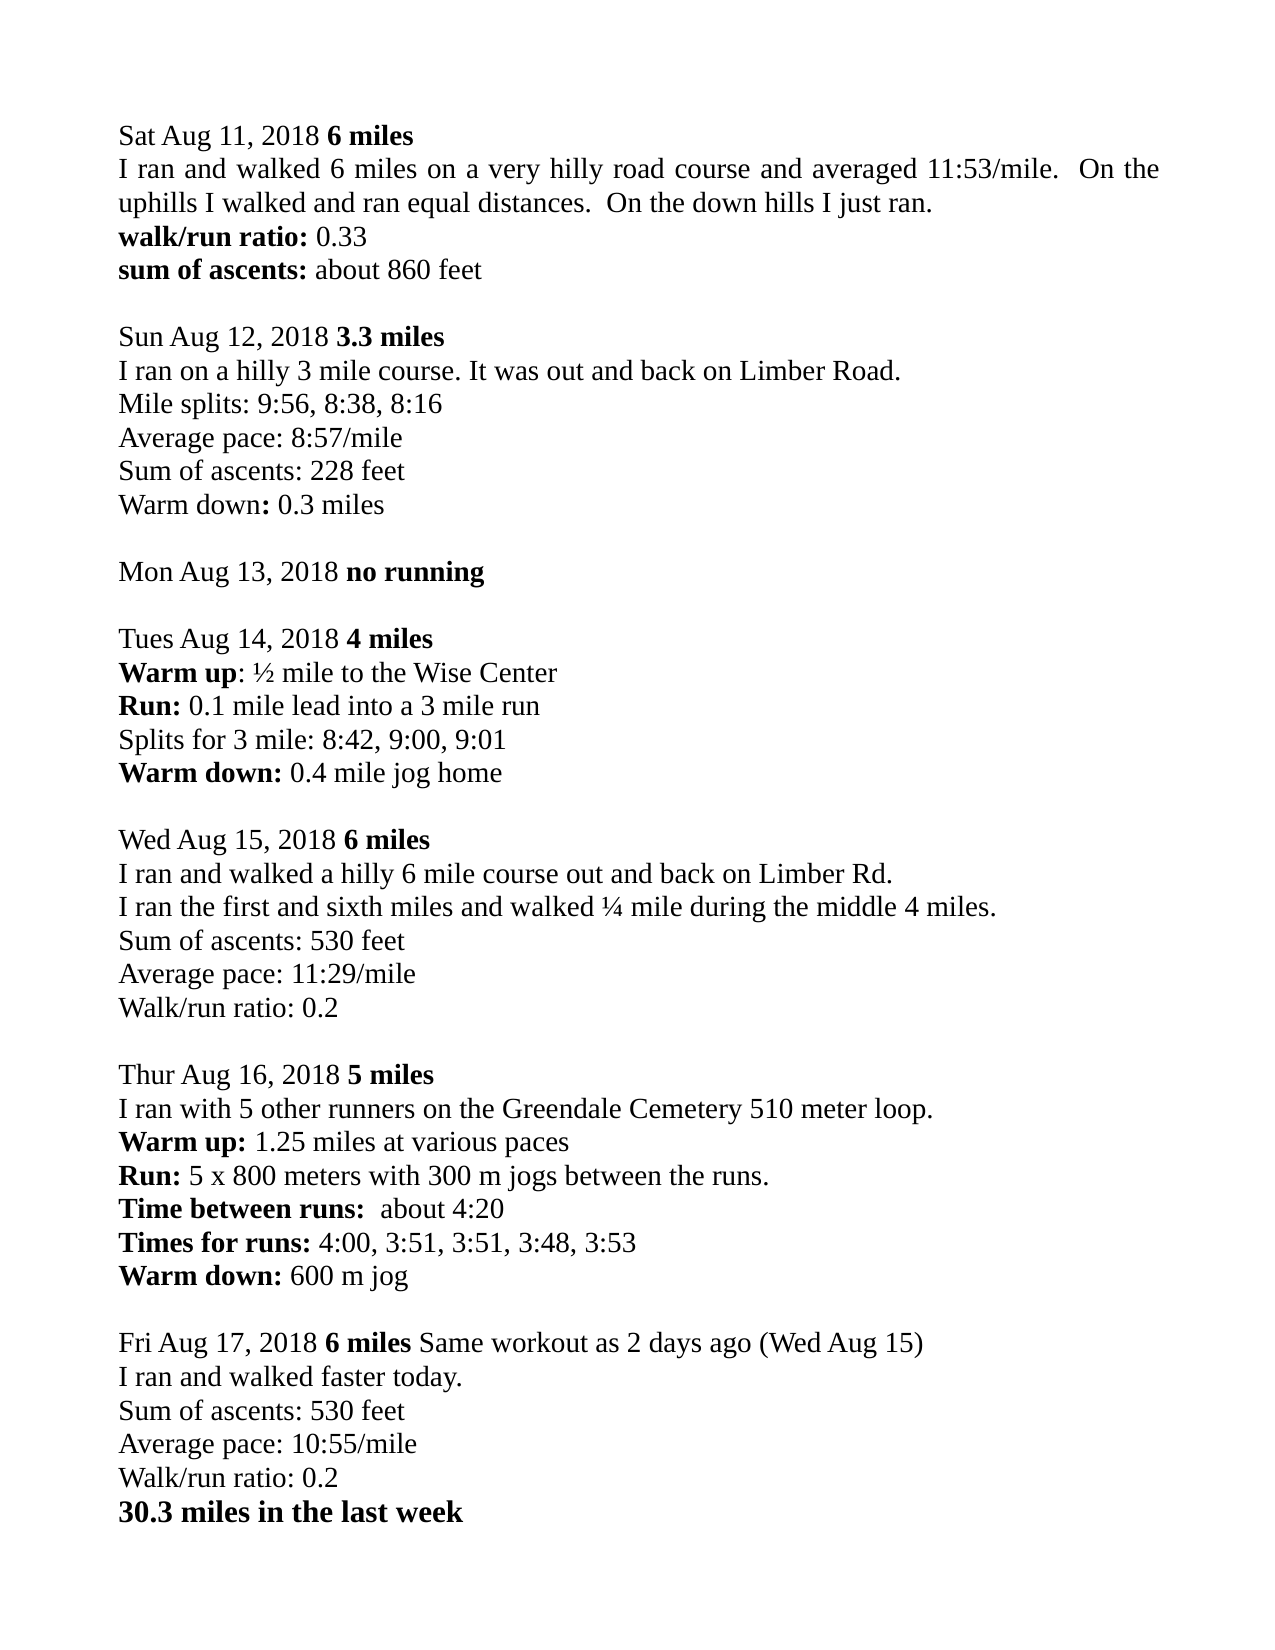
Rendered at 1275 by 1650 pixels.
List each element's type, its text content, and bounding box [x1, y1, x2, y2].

text I ran on a hilly 3 mile course. It was out and back on Limber Road. [118, 353, 1161, 386]
text Time between runs: about 4:20 [118, 1191, 1161, 1225]
text Sun Aug 12, 2018 3.3 miles [118, 319, 1161, 353]
text Warm down: 0.4 mile jog home [118, 755, 1161, 789]
text Fri Aug 17, 2018 6 miles Same workout as 2 days ago (Wed Aug 15) [118, 1326, 1161, 1359]
text Warm up: 1.25 miles at various paces [118, 1124, 1161, 1158]
text Sum of ascents: 228 feet [118, 453, 1161, 487]
text I ran and walked 6 miles on a very hilly road course and averaged 11:53/mile. On the uphills I walked and ran equal distances. On the down hills I just ran. [118, 152, 1161, 219]
text Tues Aug 14, 2018 4 miles [118, 621, 1161, 655]
text Sum of ascents: 530 feet [118, 1393, 1161, 1426]
text Run: 0.1 mile lead into a 3 mile run [118, 688, 1161, 722]
text Warm down: 600 m jog [118, 1258, 1161, 1292]
text Warm down: 0.3 miles [118, 487, 1161, 521]
text 30.3 miles in the last week [118, 1493, 1161, 1529]
text Warm up: ½ mile to the Wise Center [118, 655, 1161, 688]
text Walk/run ratio: 0.2 [118, 1460, 1161, 1493]
text Walk/run ratio: 0.2 [118, 990, 1161, 1024]
text Mile splits: 9:56, 8:38, 8:16 [118, 386, 1161, 420]
text Sum of ascents: 530 feet [118, 923, 1161, 957]
text Run: 5 x 800 meters with 300 m jogs between the runs. [118, 1158, 1161, 1191]
text Average pace: 8:57/mile [118, 420, 1161, 453]
text Times for runs: 4:00, 3:51, 3:51, 3:48, 3:53 [118, 1225, 1161, 1258]
text sum of ascents: about 860 feet [118, 252, 1161, 286]
text walk/run ratio: 0.33 [118, 219, 1161, 252]
text Mon Aug 13, 2018 no running [118, 554, 1161, 588]
text Thur Aug 16, 2018 5 miles [118, 1057, 1161, 1091]
text Wed Aug 15, 2018 6 miles [118, 822, 1161, 856]
text I ran and walked a hilly 6 mile course out and back on Limber Rd. [118, 856, 1161, 889]
text I ran and walked faster today. [118, 1359, 1161, 1393]
text Average pace: 11:29/mile [118, 957, 1161, 990]
text I ran with 5 other runners on the Greendale Cemetery 510 meter loop. [118, 1091, 1161, 1124]
text Splits for 3 mile: 8:42, 9:00, 9:01 [118, 722, 1161, 755]
text Average pace: 10:55/mile [118, 1426, 1161, 1460]
text I ran the first and sixth miles and walked ¼ mile during the middle 4 miles. [118, 889, 1161, 923]
text Sat Aug 11, 2018 6 miles [118, 118, 1161, 152]
